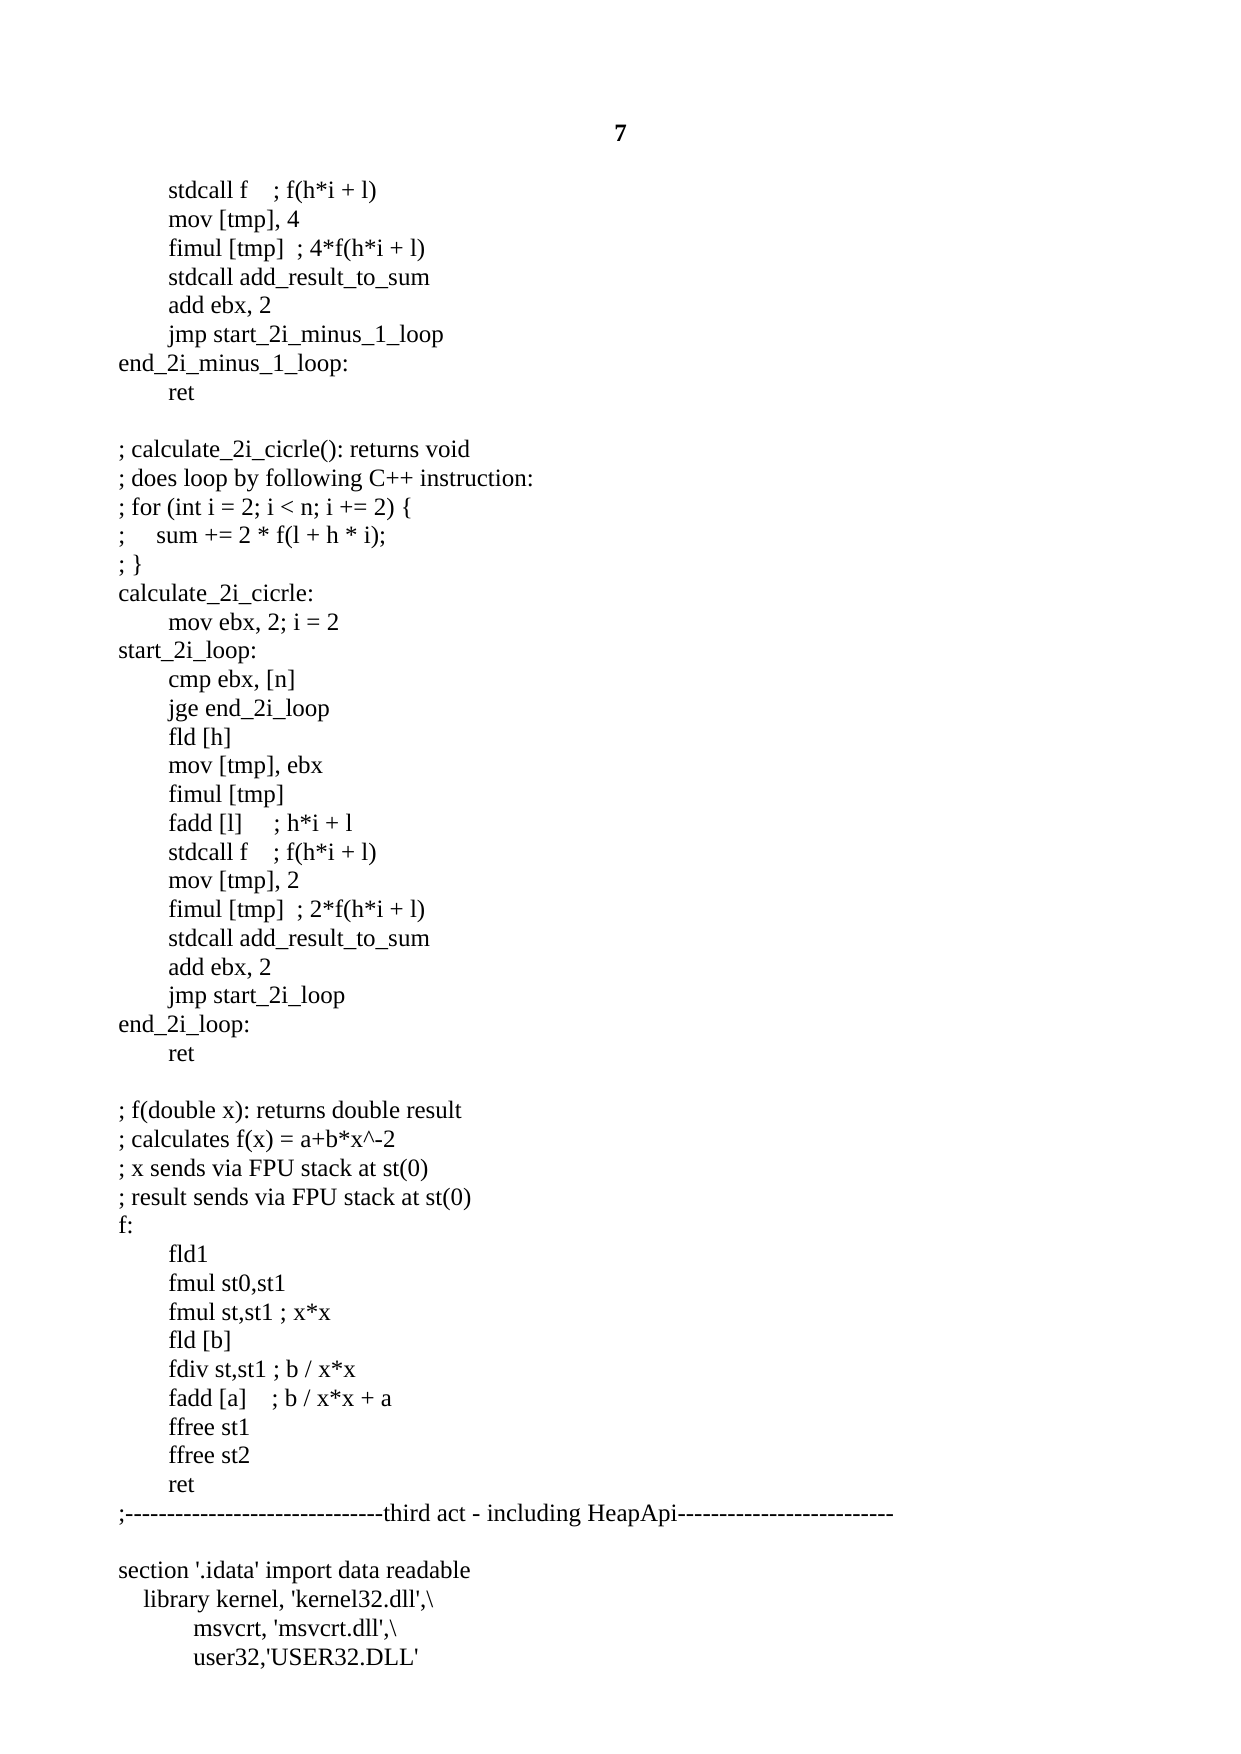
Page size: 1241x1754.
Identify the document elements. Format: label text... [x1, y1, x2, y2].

text msvcrt, 'msvcrt.dll',\ [118, 1613, 1122, 1642]
text stdcall add_result_to_sum [118, 262, 1122, 291]
text fimul [tmp] ; 4*f(h*i + l) [118, 233, 1122, 262]
text fld [b] [118, 1326, 1122, 1354]
text ; calculate_2i_cicrle(): returns void [118, 434, 1122, 463]
text jmp start_2i_loop [118, 981, 1122, 1009]
text stdcall f ; f(h*i + l) [118, 176, 1122, 204]
text ; sum += 2 * f(l + h * i); [118, 521, 1122, 549]
text jge end_2i_loop [118, 693, 1122, 722]
text stdcall f ; f(h*i + l) [118, 837, 1122, 866]
text fld [h] [118, 722, 1122, 751]
text user32,'USER32.DLL' [118, 1642, 1122, 1671]
text ffree st2 [118, 1441, 1122, 1469]
text section '.idata' import data readable [118, 1556, 1122, 1584]
text fmul st0,st1 [118, 1268, 1122, 1297]
text fdiv st,st1 ; b / x*x [118, 1354, 1122, 1383]
text f: [118, 1211, 1122, 1239]
text ret [118, 377, 1122, 406]
text fmul st,st1 ; x*x [118, 1297, 1122, 1326]
text ret [118, 1038, 1122, 1067]
text ffree st1 [118, 1412, 1122, 1441]
text end_2i_minus_1_loop: [118, 348, 1122, 377]
text stdcall add_result_to_sum [118, 923, 1122, 952]
text ; } [118, 549, 1122, 578]
text ;-------------------------------third act - including HeapApi-------------------------- [118, 1498, 1122, 1527]
text ; x sends via FPU stack at st(0) [118, 1153, 1122, 1182]
text fadd [l] ; h*i + l [118, 808, 1122, 837]
text ; f(double x): returns double result [118, 1096, 1122, 1124]
text mov [tmp], 2 [118, 866, 1122, 894]
text ; result sends via FPU stack at st(0) [118, 1182, 1122, 1211]
text start_2i_loop: [118, 636, 1122, 664]
text fld1 [118, 1239, 1122, 1268]
text ; does loop by following C++ instruction: [118, 463, 1122, 492]
text ; calculates f(x) = a+b*x^-2 [118, 1124, 1122, 1153]
text library kernel, 'kernel32.dll',\ [118, 1584, 1122, 1613]
text mov [tmp], ebx [118, 751, 1122, 779]
text jmp start_2i_minus_1_loop [118, 319, 1122, 348]
text mov ebx, 2; i = 2 [118, 607, 1122, 636]
text fadd [a] ; b / x*x + a [118, 1383, 1122, 1412]
text end_2i_loop: [118, 1009, 1122, 1038]
text ; for (int i = 2; i < n; i += 2) { [118, 492, 1122, 521]
text fimul [tmp] ; 2*f(h*i + l) [118, 894, 1122, 923]
text add ebx, 2 [118, 291, 1122, 319]
text ret [118, 1469, 1122, 1498]
text fimul [tmp] [118, 779, 1122, 808]
text calculate_2i_cicrle: [118, 578, 1122, 607]
text add ebx, 2 [118, 952, 1122, 981]
text cmp ebx, [n] [118, 664, 1122, 693]
text mov [tmp], 4 [118, 204, 1122, 233]
